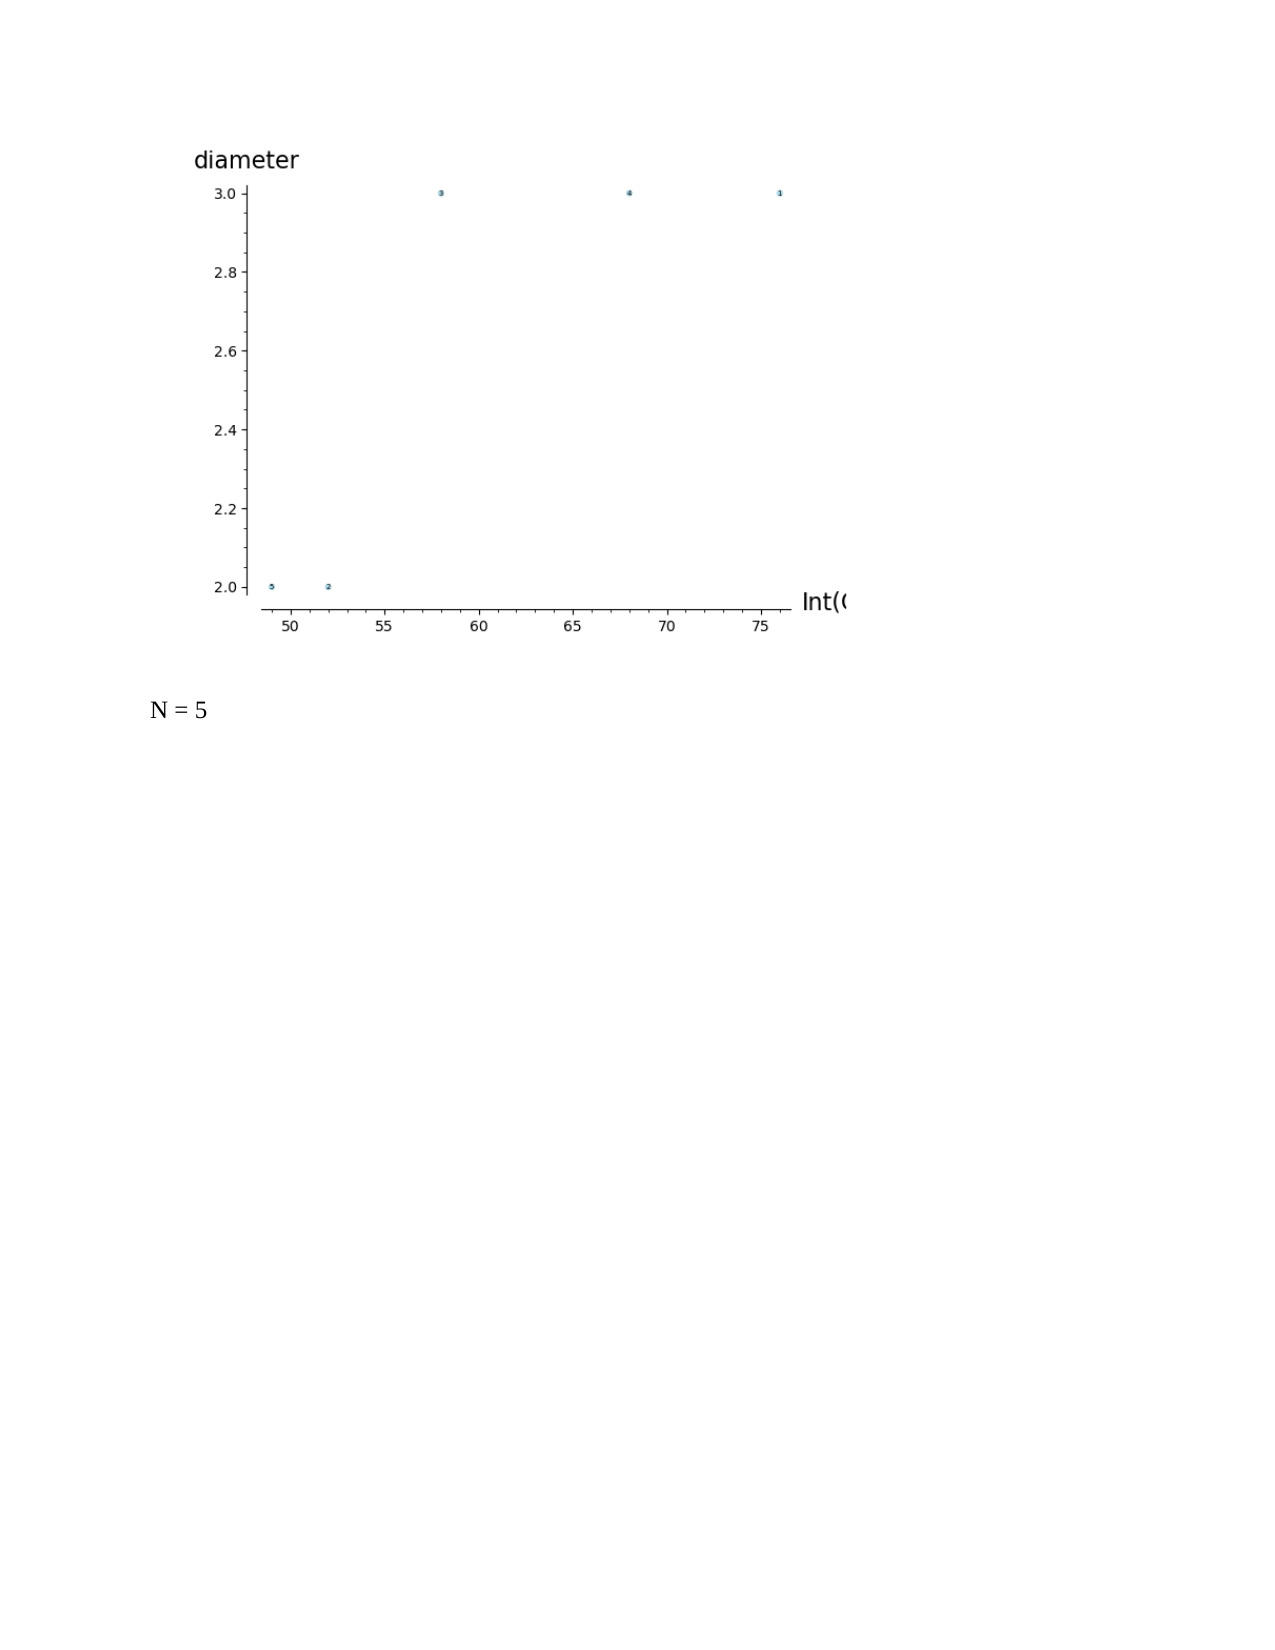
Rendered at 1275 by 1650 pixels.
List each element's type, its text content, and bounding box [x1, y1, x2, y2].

text N = 5 [150, 695, 1125, 724]
